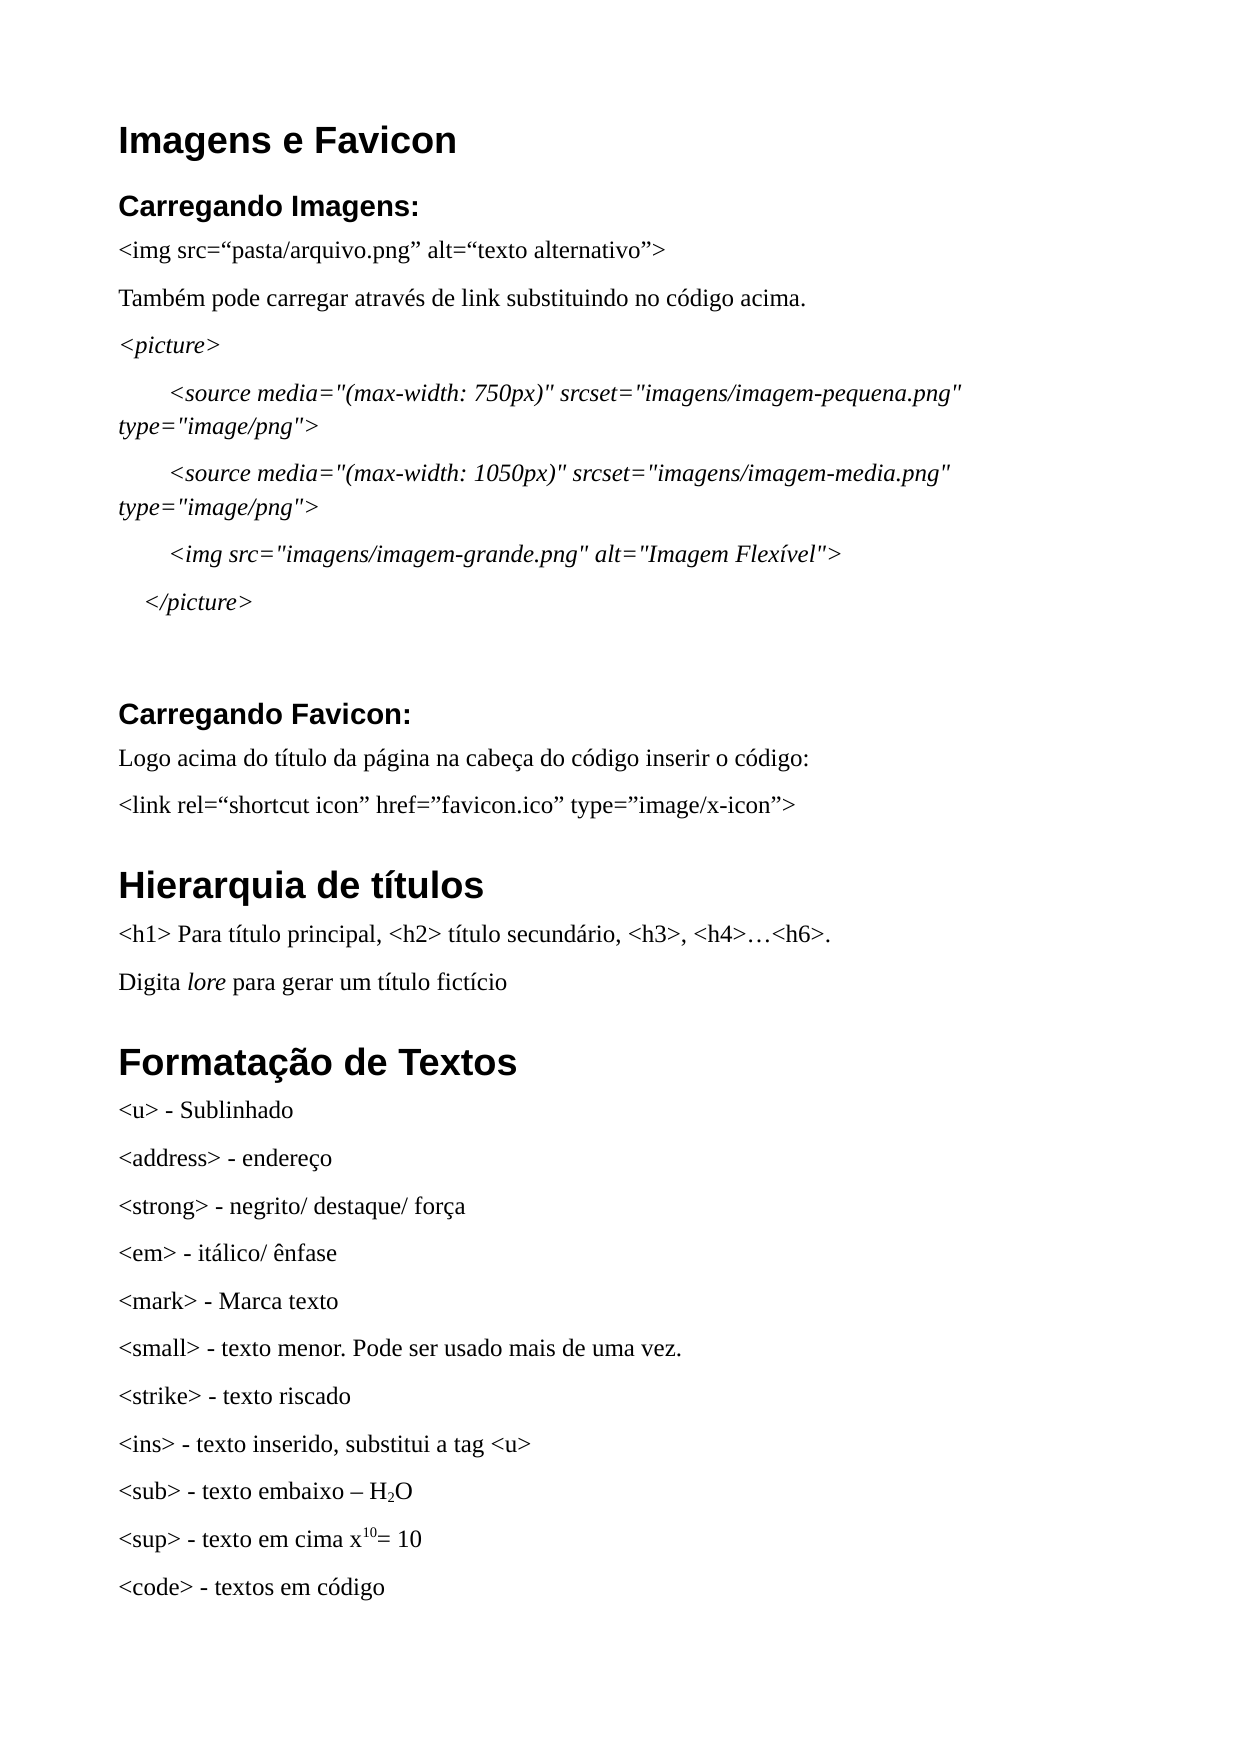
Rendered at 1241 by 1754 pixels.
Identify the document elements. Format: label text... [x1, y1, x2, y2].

subtitle Formatação de Textos [118, 1039, 1122, 1083]
text <strong> - negrito/ destaque/ força [118, 1191, 1122, 1219]
text <small> - texto menor. Pode ser usado mais de uma vez. [118, 1333, 1122, 1362]
text <ins> - texto inserido, substitui a tag <u> [118, 1429, 1122, 1457]
text <img src="imagens/imagem-grande.png" alt="Imagem Flexível"> [118, 539, 1122, 568]
text Também pode carregar através de link substituindo no código acima. [118, 283, 1122, 311]
text </picture> [118, 587, 1122, 616]
text <address> - endereço [118, 1143, 1122, 1172]
text <strike> - texto riscado [118, 1381, 1122, 1410]
text <sup> - texto em cima x10= 10 [118, 1524, 1122, 1553]
text <source media="(max-width: 750px)" srcset="imagens/imagem-pequena.png" type="image/png"> [118, 378, 1122, 440]
text <img src=“pasta/arquivo.png” alt=“texto alternativo”> [118, 235, 1122, 264]
text <link rel=“shortcut icon” href=”favicon.ico” type=”image/x-icon”> [118, 790, 1122, 819]
subtitle Carregando Favicon: [118, 697, 1122, 730]
text <h1> Para título principal, <h2> título secundário, <h3>, <h4>…<h6>. [118, 919, 1122, 948]
text Logo acima do título da página na cabeça do código inserir o código: [118, 743, 1122, 772]
text <code> - textos em código [118, 1572, 1122, 1600]
text <source media="(max-width: 1050px)" srcset="imagens/imagem-media.png" type="image/png"> [118, 458, 1122, 520]
subtitle Hierarquia de títulos [118, 863, 1122, 907]
text Digita lore para gerar um título fictício [118, 967, 1122, 996]
text <picture> [118, 330, 1122, 359]
subtitle Carregando Imagens: [118, 189, 1122, 223]
subtitle Imagens e Favicon [118, 118, 1122, 162]
text <em> - itálico/ ênfase [118, 1238, 1122, 1267]
text <u> - Sublinhado [118, 1096, 1122, 1124]
text <mark> - Marca texto [118, 1286, 1122, 1315]
text <sub> - texto embaixo – H2O [118, 1476, 1122, 1505]
